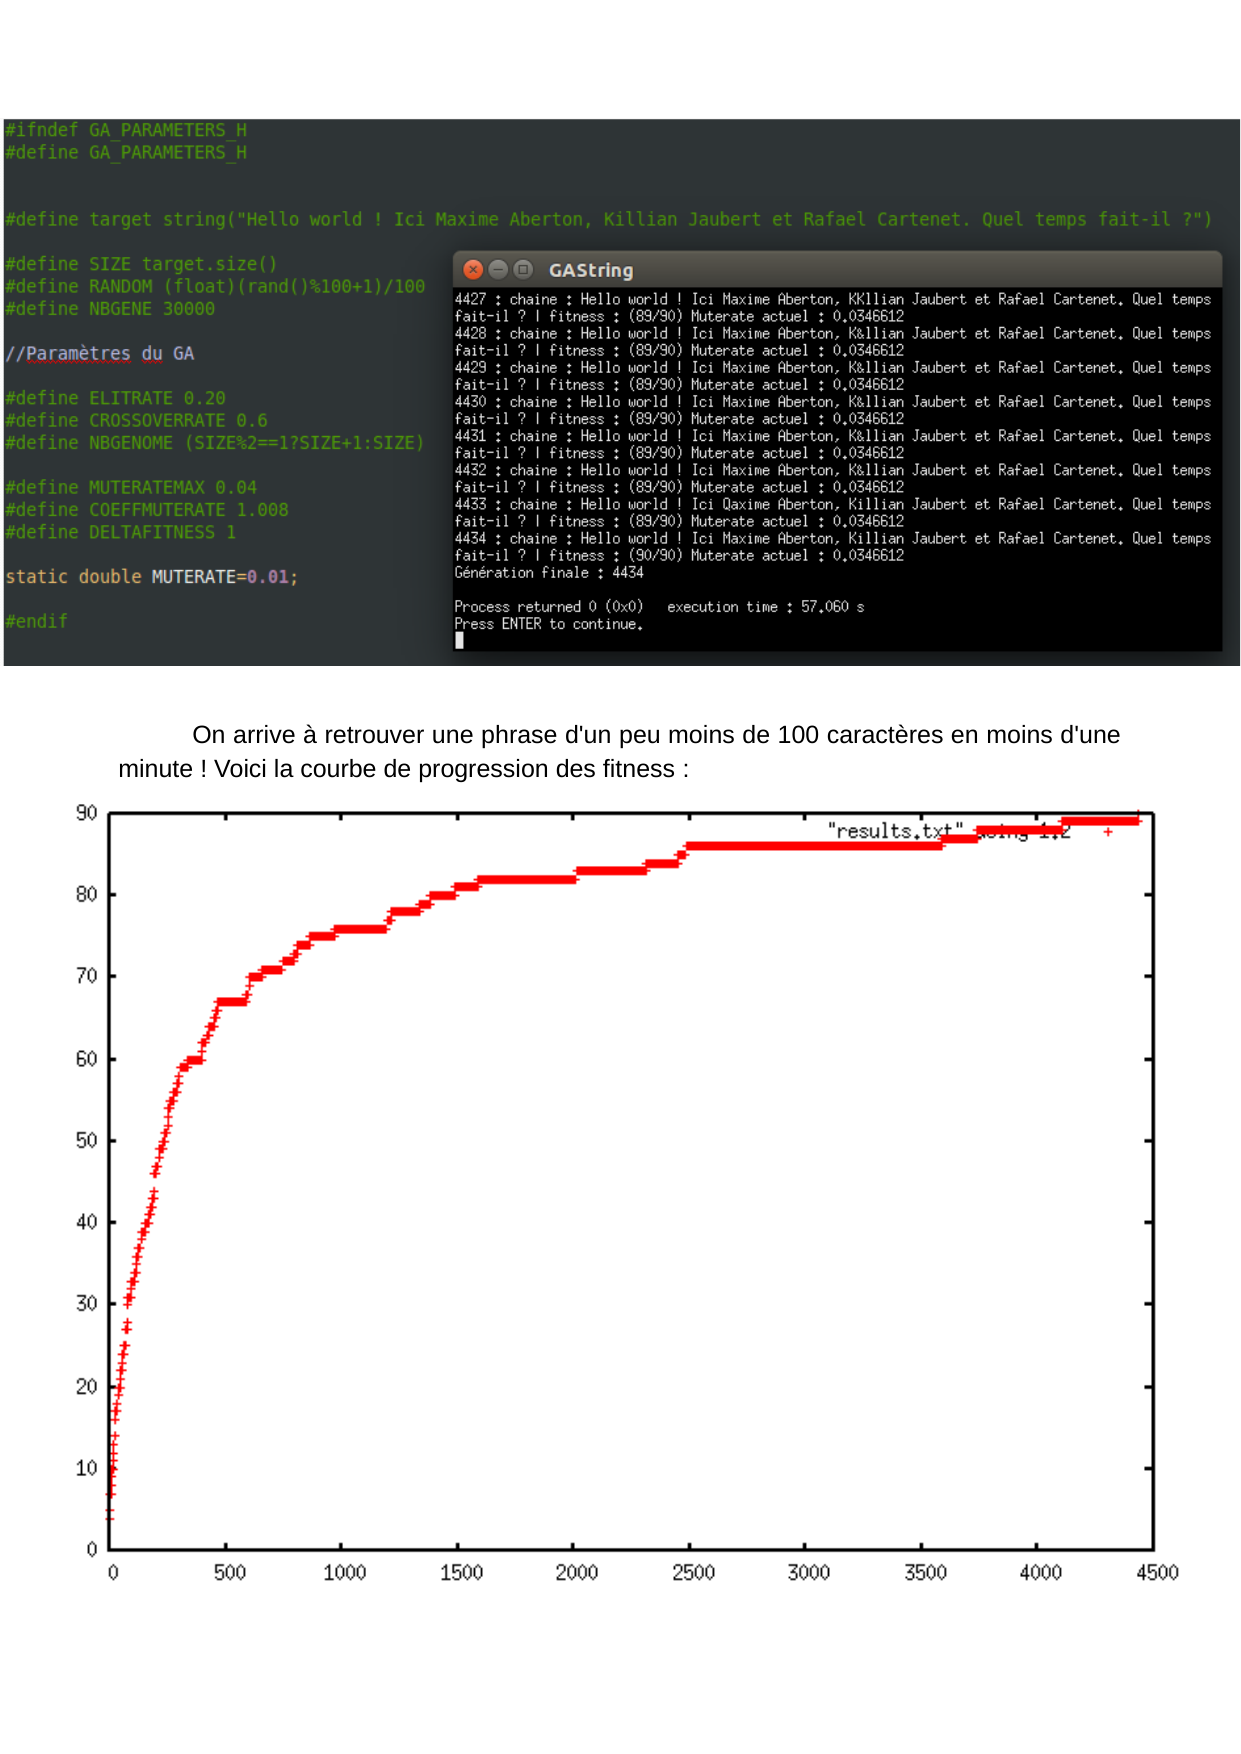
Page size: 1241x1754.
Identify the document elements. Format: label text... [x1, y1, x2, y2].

picture [0, 118, 1241, 666]
picture [58, 803, 1182, 1600]
text On arrive à retrouver une phrase d'un peu moins de 100 caractères en moins d'une minute ! Voici la courbe de progression des fitness : [118, 720, 1122, 783]
